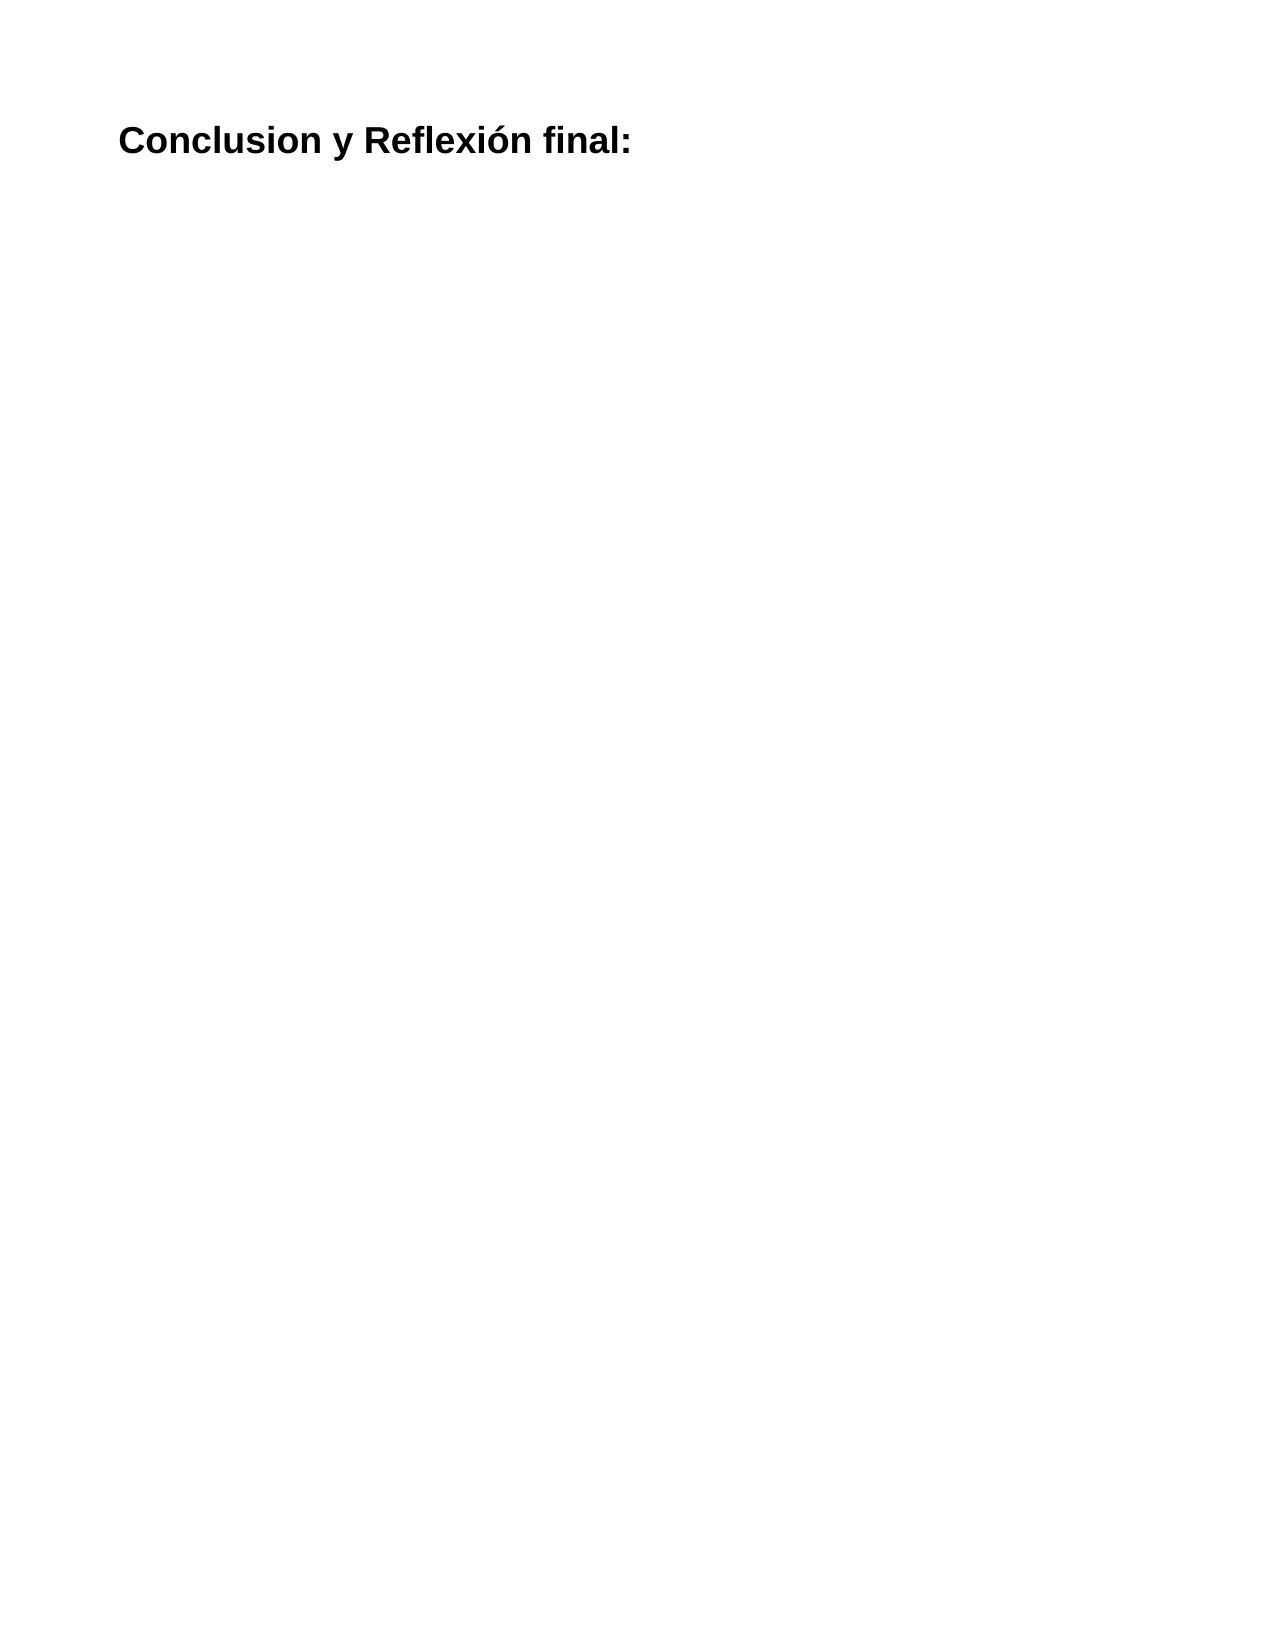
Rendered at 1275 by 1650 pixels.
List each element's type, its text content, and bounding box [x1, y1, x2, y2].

subtitle Conclusion y Reflexión final: [118, 118, 1157, 161]
